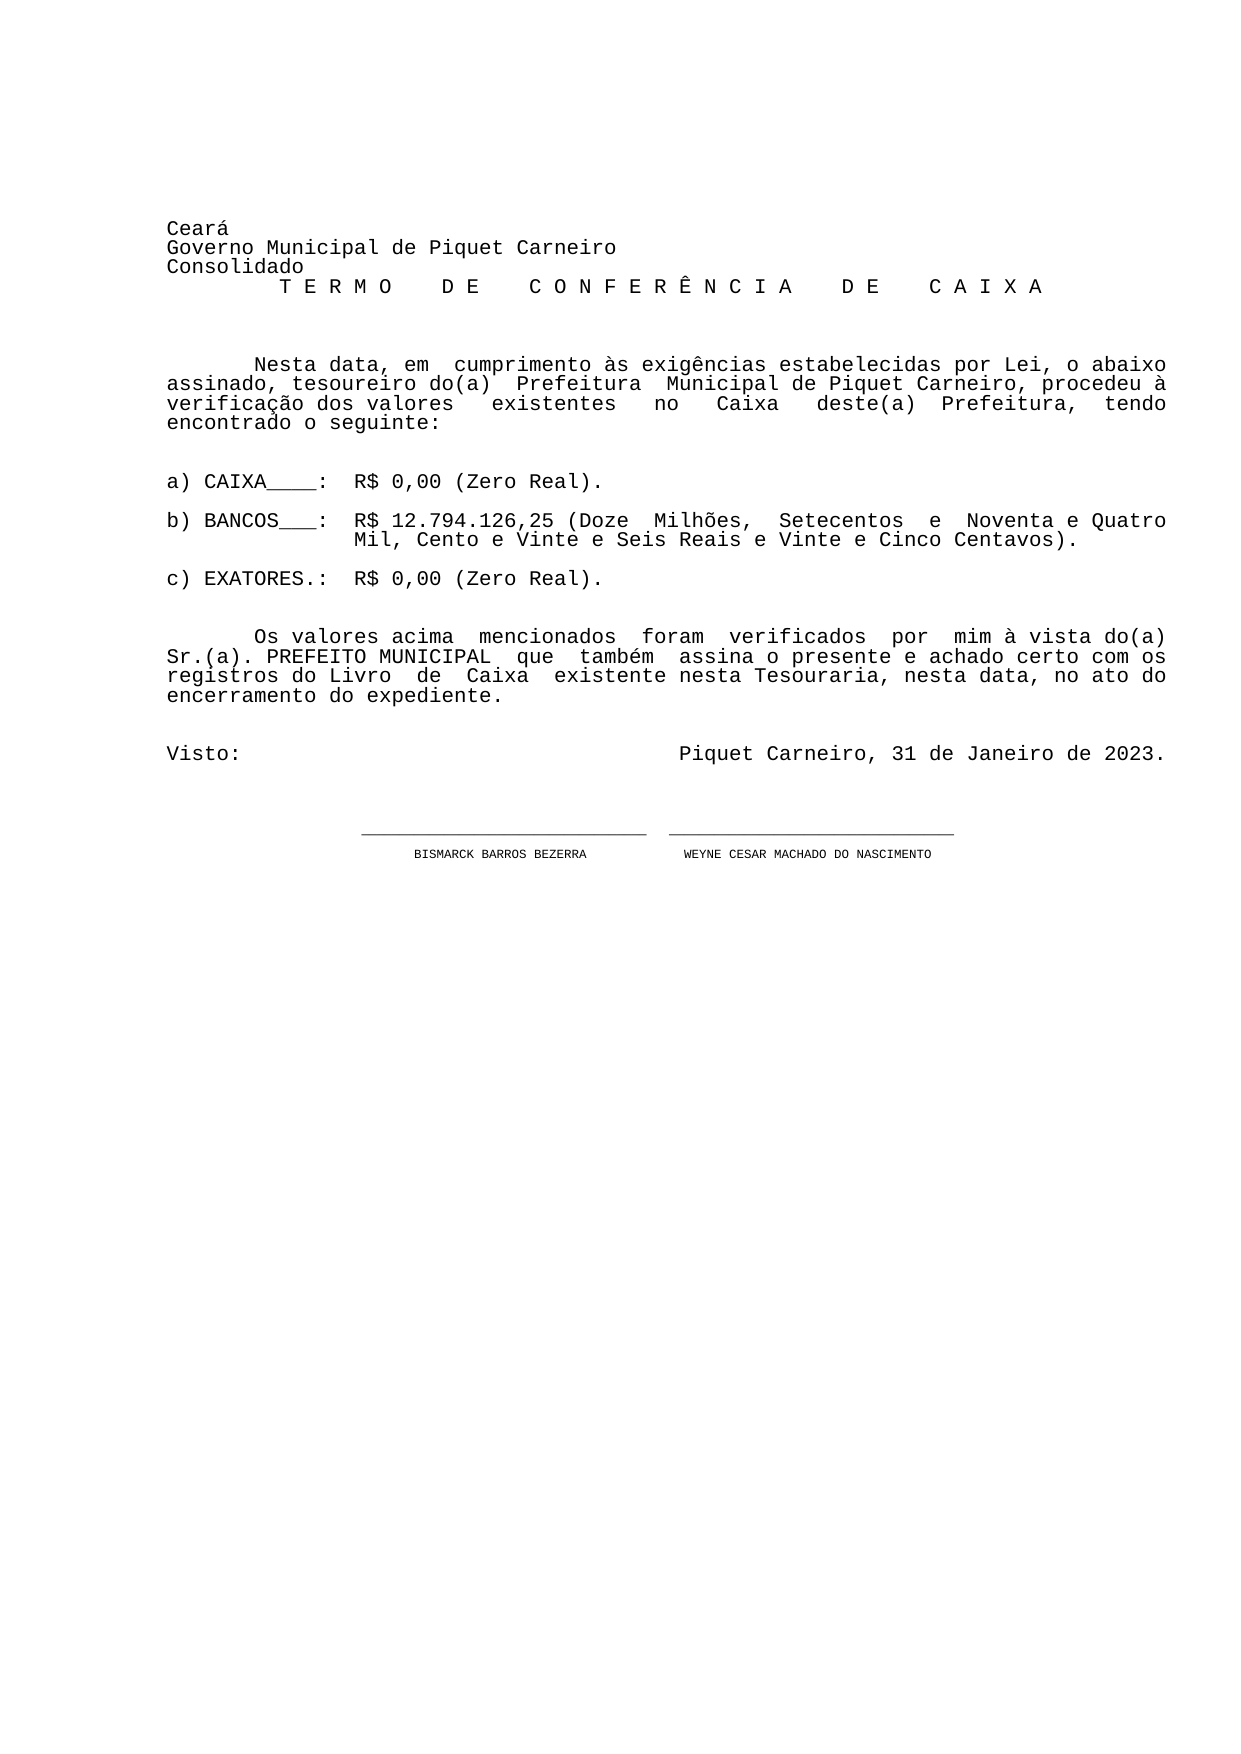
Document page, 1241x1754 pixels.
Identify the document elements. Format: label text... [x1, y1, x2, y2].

text Ceará Governo Municipal de Piquet Carneiro Consolidado T E R M O D E C O N F E R Ê N C I A D E C A I X A Nesta data, em cumprimento às exigências estabelecidas por Lei, o abaixo assinado, tesoureiro do(a) Prefeitura Municipal de Piquet Carneiro, procedeu à verificação dos valores existentes no Caixa deste(a) Prefeitura, tendo encontrado o seguinte: a) CAIXA____: R$ 0,00 (Zero Real). b) BANCOS___: R$ 12.794.126,25 (Doze Milhões, Setecentos e Noventa e Quatro Mil, Cento e Vinte e Seis Reais e Vinte e Cinco Centavos). c) EXATORES.: R$ 0,00 (Zero Real). Os valores acima mencionados foram verificados por mim à vista do(a) Sr.(a). PREFEITO MUNICIPAL que também assina o presente e achado certo com os registros do Livro de Caixa existente nesta Tesouraria, nesta data, no ato do encerramento do expediente. Visto: Piquet Carneiro, 31 de Janeiro de 2023. —————————————————————————————————————— —————————————————————————————————————— BISMARCK BARROS BEZERRA WEYNE CESAR MACHADO DO NASCIMENTO [166, 219, 1230, 882]
